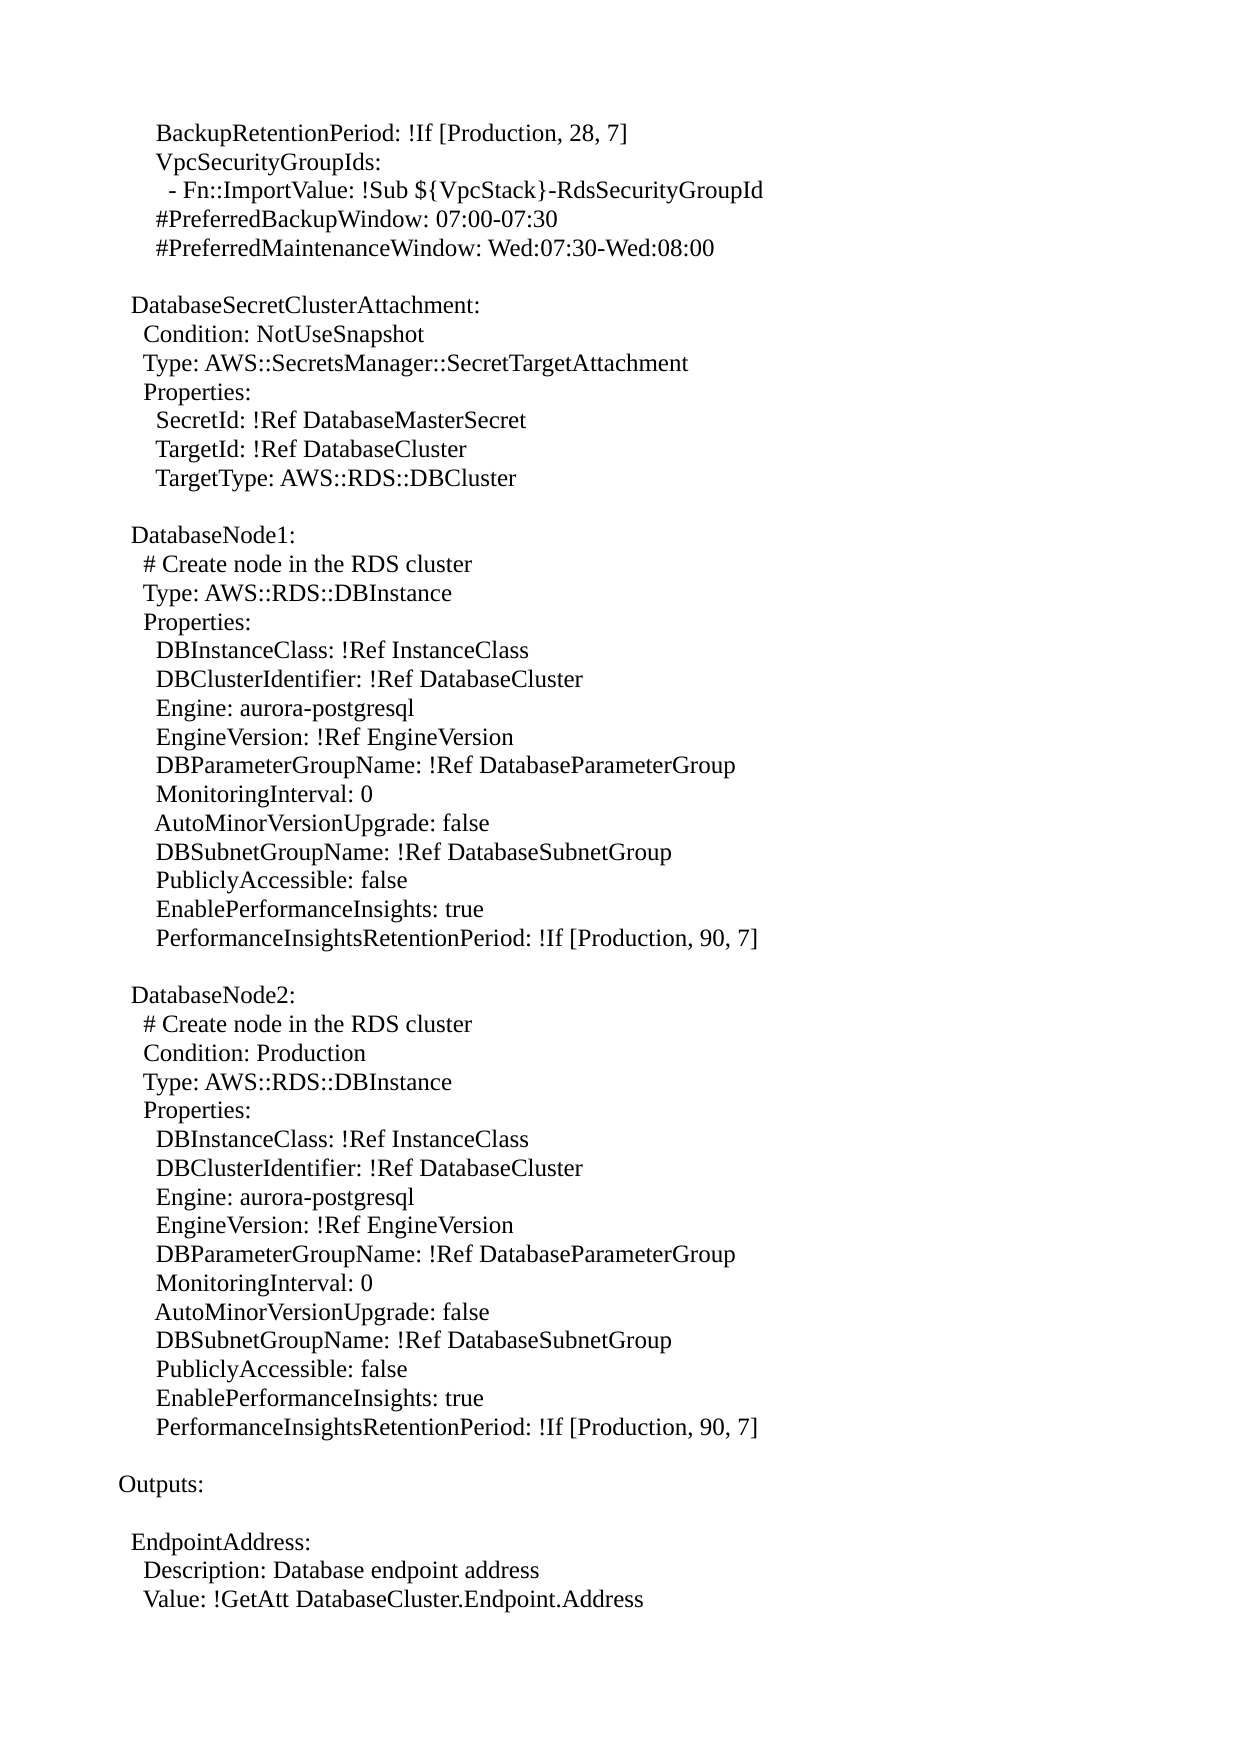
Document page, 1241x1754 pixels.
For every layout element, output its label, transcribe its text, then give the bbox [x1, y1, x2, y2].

text DBInstanceClass: !Ref InstanceClass [118, 1124, 1122, 1153]
text - Fn::ImportValue: !Sub ${VpcStack}-RdsSecurityGroupId [118, 176, 1122, 204]
text DatabaseSecretClusterAttachment: [118, 291, 1122, 319]
text DBParameterGroupName: !Ref DatabaseParameterGroup [118, 1239, 1122, 1268]
text DatabaseNode1: [118, 521, 1122, 549]
text Engine: aurora-postgresql [118, 1182, 1122, 1211]
text Value: !GetAtt DatabaseCluster.Endpoint.Address [118, 1584, 1122, 1613]
text EngineVersion: !Ref EngineVersion [118, 1211, 1122, 1239]
text DBSubnetGroupName: !Ref DatabaseSubnetGroup [118, 1326, 1122, 1354]
text PubliclyAccessible: false [118, 866, 1122, 894]
text AutoMinorVersionUpgrade: false [118, 808, 1122, 837]
text VpcSecurityGroupIds: [118, 147, 1122, 176]
text EngineVersion: !Ref EngineVersion [118, 722, 1122, 751]
text Properties: [118, 607, 1122, 636]
text PubliclyAccessible: false [118, 1354, 1122, 1383]
text EnablePerformanceInsights: true [118, 894, 1122, 923]
text Properties: [118, 377, 1122, 406]
text Condition: NotUseSnapshot [118, 319, 1122, 348]
text BackupRetentionPeriod: !If [Production, 28, 7] [118, 118, 1122, 147]
text Type: AWS::RDS::DBInstance [118, 1067, 1122, 1096]
text # Create node in the RDS cluster [118, 549, 1122, 578]
text TargetType: AWS::RDS::DBCluster [118, 463, 1122, 492]
text #PreferredMaintenanceWindow: Wed:07:30-Wed:08:00 [118, 233, 1122, 262]
text Description: Database endpoint address [118, 1556, 1122, 1584]
text Condition: Production [118, 1038, 1122, 1067]
text DBSubnetGroupName: !Ref DatabaseSubnetGroup [118, 837, 1122, 866]
text Type: AWS::RDS::DBInstance [118, 578, 1122, 607]
text TargetId: !Ref DatabaseCluster [118, 434, 1122, 463]
text SecretId: !Ref DatabaseMasterSecret [118, 406, 1122, 434]
text MonitoringInterval: 0 [118, 779, 1122, 808]
text Outputs: [118, 1469, 1122, 1498]
text DBInstanceClass: !Ref InstanceClass [118, 636, 1122, 664]
text Type: AWS::SecretsManager::SecretTargetAttachment [118, 348, 1122, 377]
text PerformanceInsightsRetentionPeriod: !If [Production, 90, 7] [118, 923, 1122, 952]
text AutoMinorVersionUpgrade: false [118, 1297, 1122, 1326]
text DatabaseNode2: [118, 981, 1122, 1009]
text EndpointAddress: [118, 1527, 1122, 1556]
text #PreferredBackupWindow: 07:00-07:30 [118, 204, 1122, 233]
text Engine: aurora-postgresql [118, 693, 1122, 722]
text PerformanceInsightsRetentionPeriod: !If [Production, 90, 7] [118, 1412, 1122, 1441]
text Properties: [118, 1096, 1122, 1124]
text DBClusterIdentifier: !Ref DatabaseCluster [118, 1153, 1122, 1182]
text DBClusterIdentifier: !Ref DatabaseCluster [118, 664, 1122, 693]
text EnablePerformanceInsights: true [118, 1383, 1122, 1412]
text DBParameterGroupName: !Ref DatabaseParameterGroup [118, 751, 1122, 779]
text # Create node in the RDS cluster [118, 1009, 1122, 1038]
text MonitoringInterval: 0 [118, 1268, 1122, 1297]
